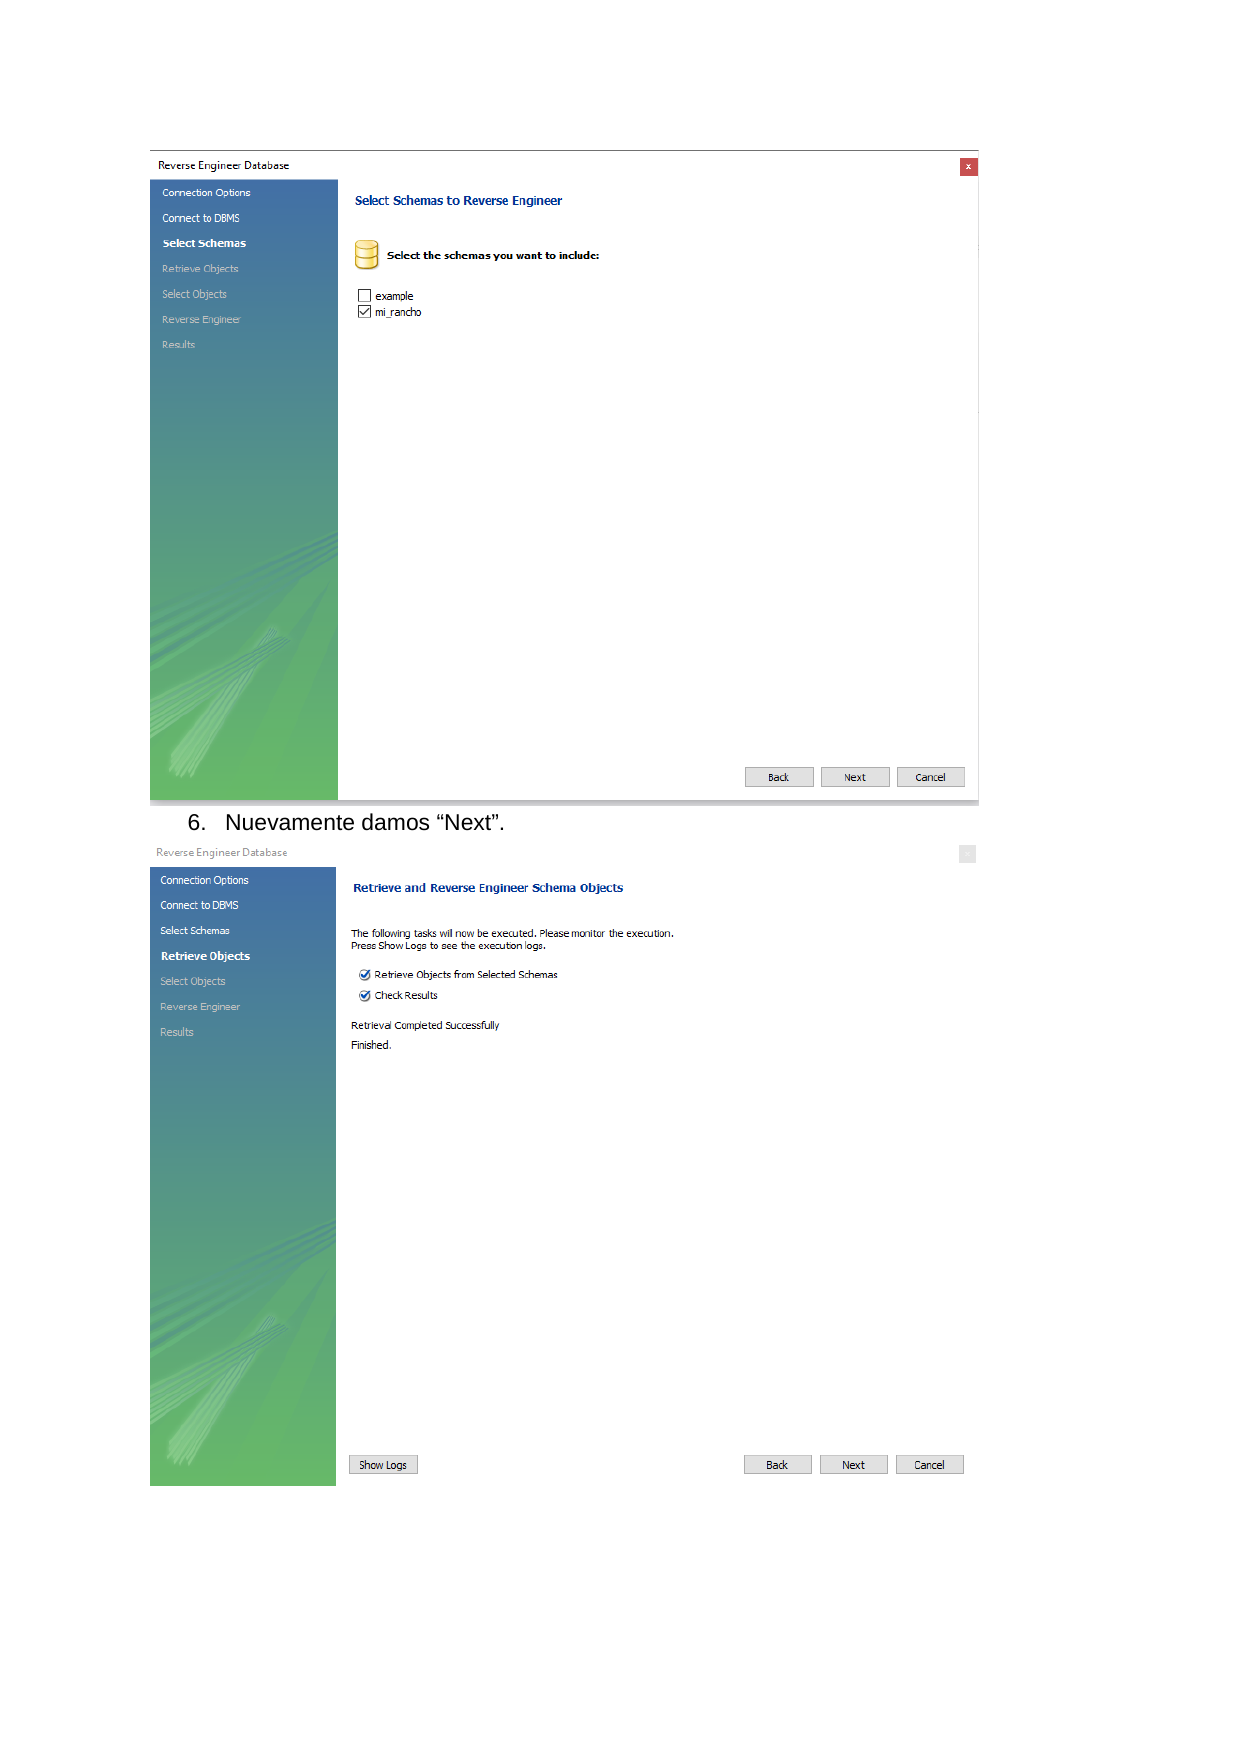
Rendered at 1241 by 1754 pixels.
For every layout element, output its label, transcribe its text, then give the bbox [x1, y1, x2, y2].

list Nuevamente damos “Next”. [187, 809, 1090, 836]
picture [150, 150, 979, 806]
picture [150, 839, 976, 1486]
